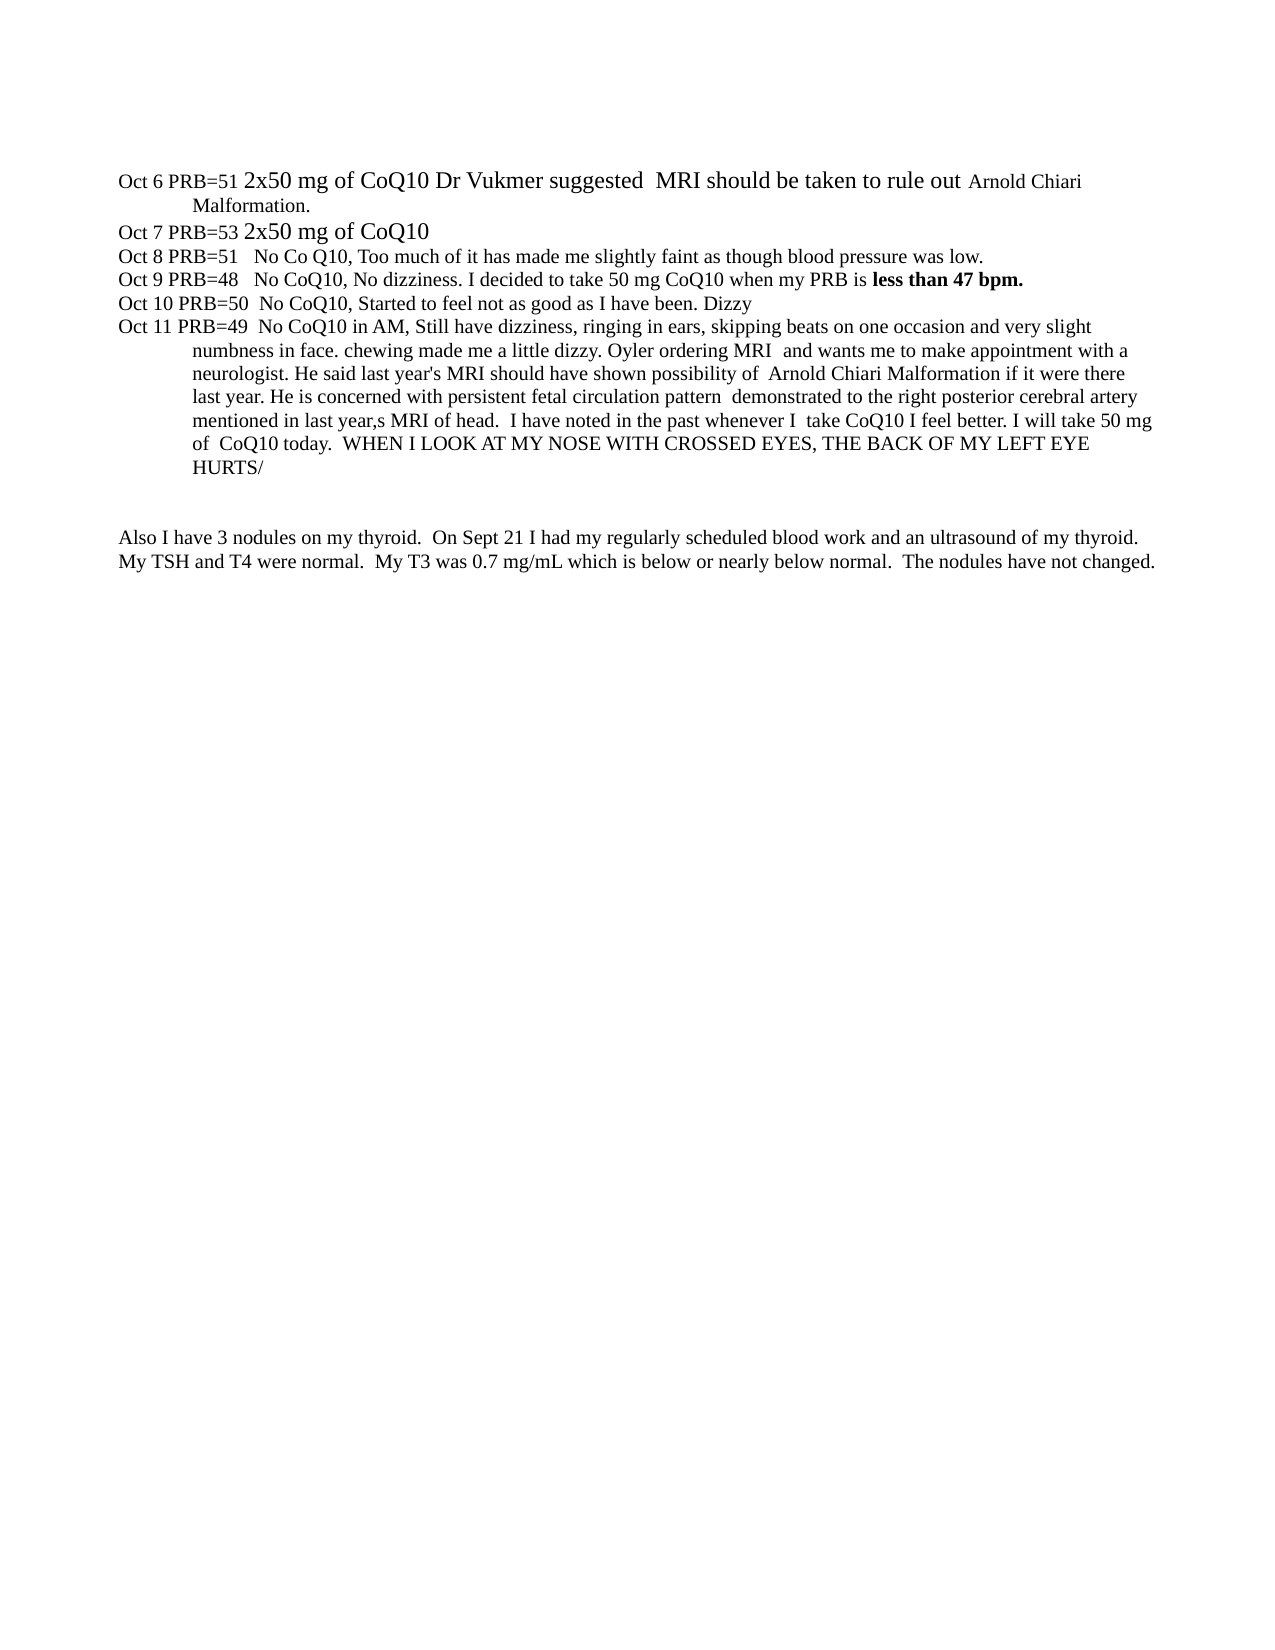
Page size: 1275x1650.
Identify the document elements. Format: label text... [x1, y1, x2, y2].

text Oct 6 PRB=51 2x50 mg of CoQ10 Dr Vukmer suggested MRI should be taken to rule out Arnold Chiari Malformation. [118, 166, 1157, 217]
text Oct 10 PRB=50 No CoQ10, Started to feel not as good as I have been. Dizzy [118, 291, 1157, 314]
text Also I have 3 nodules on my thyroid. On Sept 21 I had my regularly scheduled blood work and an ultrasound of my thyroid. My TSH and T4 were normal. My T3 was 0.7 mg/mL which is below or nearly below normal. The nodules have not changed. [118, 526, 1157, 572]
text Oct 9 PRB=48 No CoQ10, No dizziness. I decided to take 50 mg CoQ10 when my PRB is less than 47 bpm. [118, 268, 1157, 291]
text Oct 7 PRB=53 2x50 mg of CoQ10 [118, 217, 1157, 244]
text Oct 8 PRB=51 No Co Q10, Too much of it has made me slightly faint as though blood pressure was low. [118, 244, 1157, 268]
text Oct 11 PRB=49 No CoQ10 in AM, Still have dizziness, ringing in ears, skipping beats on one occasion and very slight numbness in face. chewing made me a little dizzy. Oyler ordering MRI and wants me to make appointment with a neurologist. He said last year's MRI should have shown possibility of Arnold Chiari Malformation if it were there last year. He is concerned with persistent fetal circulation pattern demonstrated to the right posterior cerebral artery mentioned in last year,s MRI of head. I have noted in the past whenever I take CoQ10 I feel better. I will take 50 mg of CoQ10 today. WHEN I LOOK AT MY NOSE WITH CROSSED EYES, THE BACK OF MY LEFT EYE HURTS/ [118, 314, 1157, 479]
